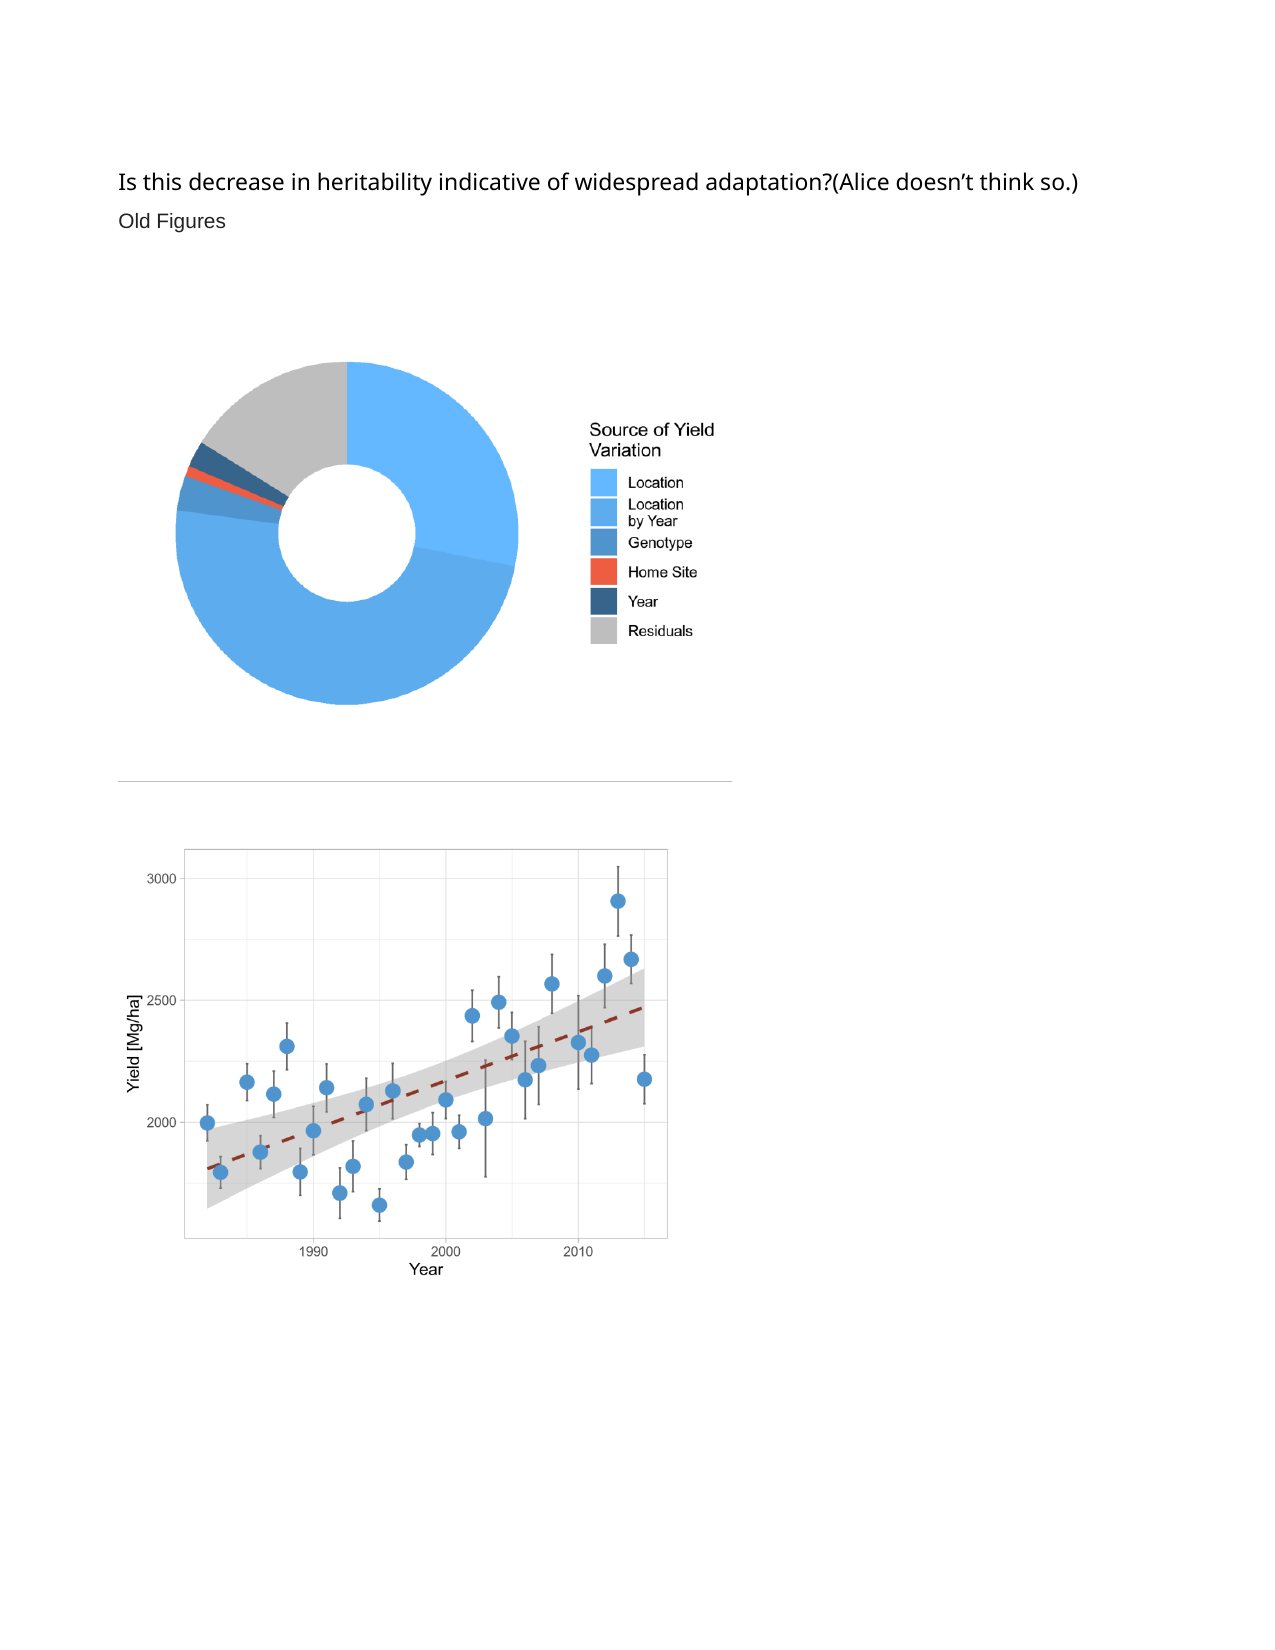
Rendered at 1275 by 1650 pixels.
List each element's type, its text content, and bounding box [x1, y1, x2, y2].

text Is this decrease in heritability indicative of widespread adaptation?(Alice doesn’t think so.) [118, 166, 1157, 197]
text Old Figures [118, 209, 1157, 233]
picture [118, 840, 676, 1287]
picture [118, 289, 733, 782]
